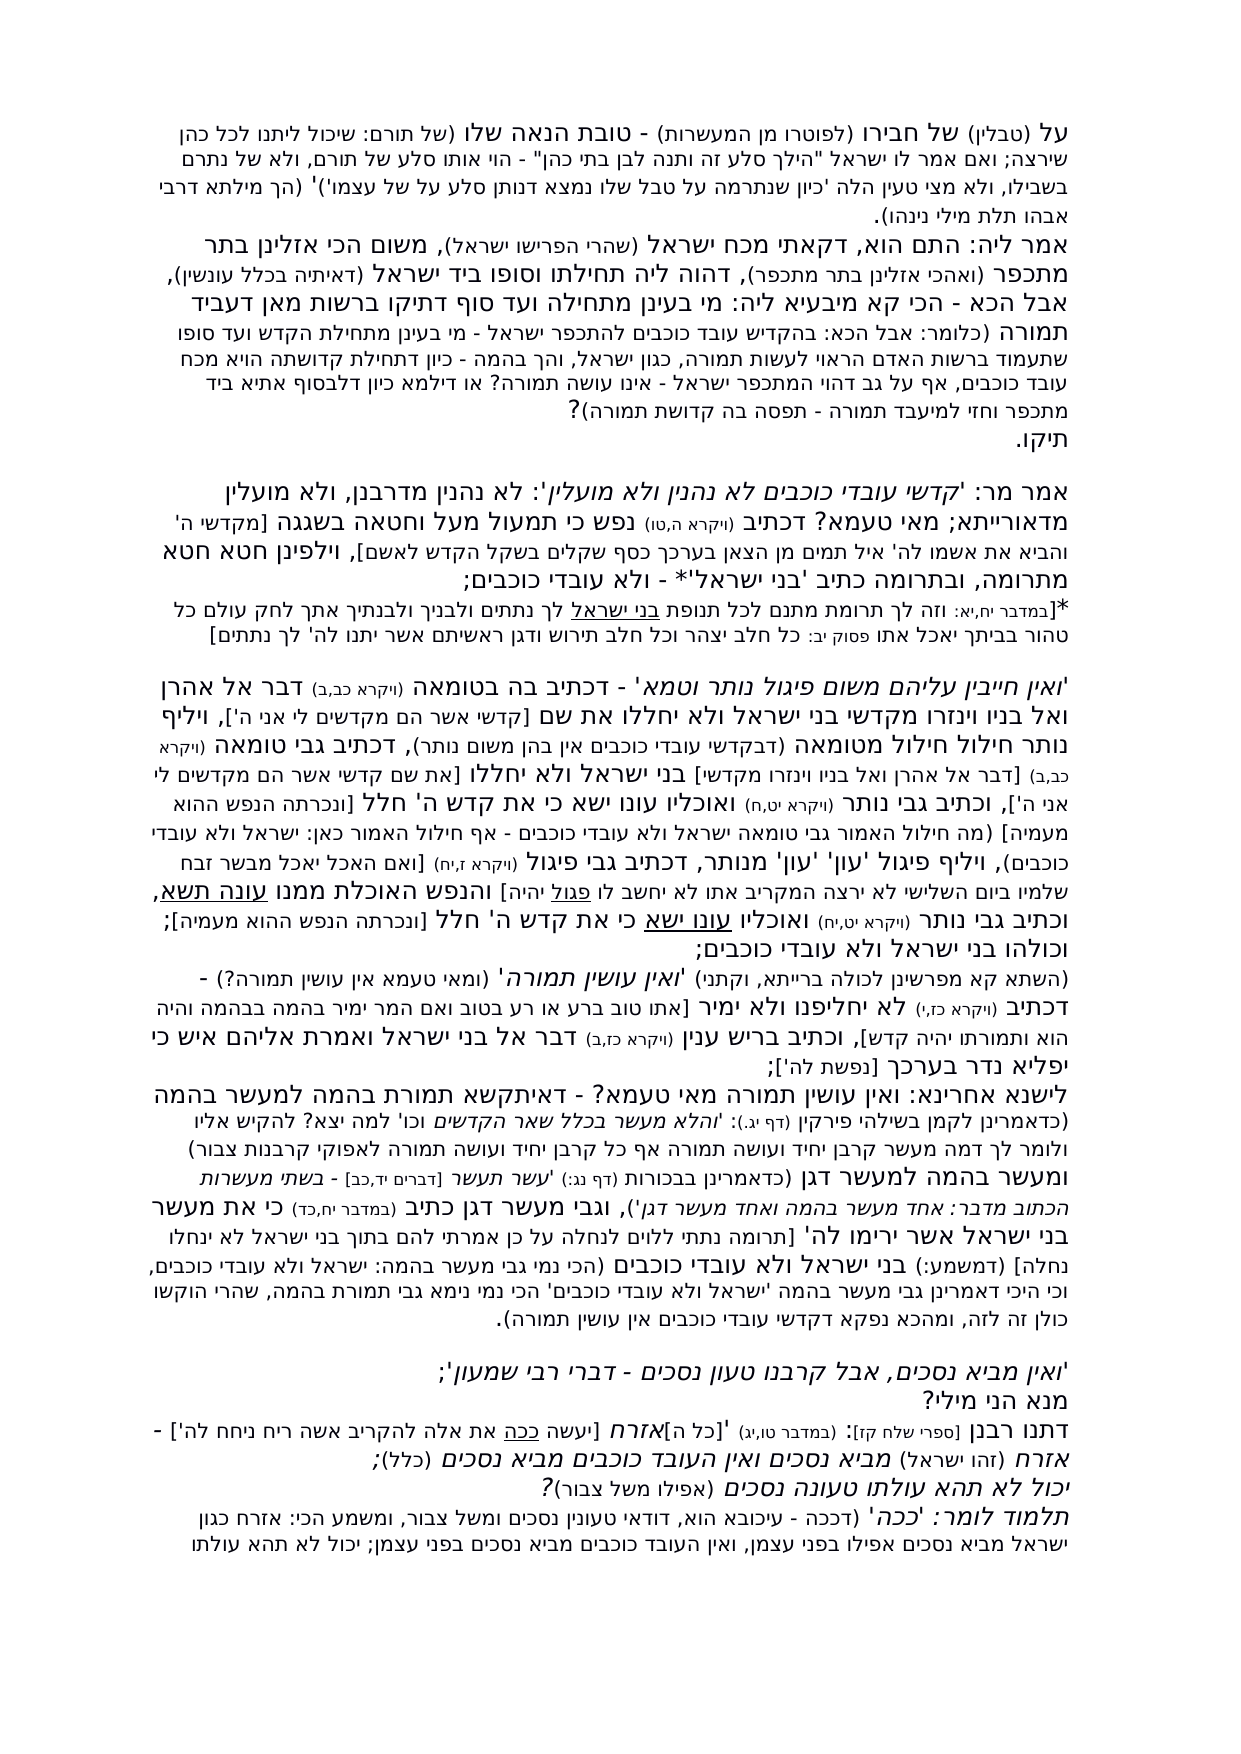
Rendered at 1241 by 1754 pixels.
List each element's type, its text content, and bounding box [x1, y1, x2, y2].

text 'ואין חייבין עליהם משום פיגול נותר וטמא' - דכתיב בה בטומאה (ויקרא כב,ב) דבר אל אהרן ואל בניו וינזרו מקדשי בני ישראל ולא יחללו את שם [קדשי אשר הם מקדשים לי אני ה'], ויליף נותר חילול חילול מטומאה (דבקדשי עובדי כוכבים אין בהן משום נותר), דכתיב גבי טומאה (ויקרא כב,ב) [דבר אל אהרן ואל בניו וינזרו מקדשי] בני ישראל ולא יחללו [את שם קדשי אשר הם מקדשים לי אני ה'], וכתיב גבי נותר (ויקרא יט,ח) ואוכליו עונו ישא כי את קדש ה' חלל [ונכרתה הנפש ההוא מעמיה] (מה חילול האמור גבי טומאה ישראל ולא עובדי כוכבים - אף חילול האמור כאן: ישראל ולא עובדי כוכבים), ויליף פיגול 'עון' 'עון' מנותר, דכתיב גבי פיגול (ויקרא ז,יח) [ואם האכל יאכל מבשר זבח שלמיו ביום השלישי לא ירצה המקריב אתו לא יחשב לו פגול יהיה] והנפש האוכלת ממנו עונה תשא, וכתיב גבי נותר (ויקרא יט,יח) ואוכליו עונו ישא כי את קדש ה' חלל [ונכרתה הנפש ההוא מעמיה]; וכולהו בני ישראל ולא עובדי כוכבים; [142, 672, 1069, 963]
text לישנא אחרינא: ואין עושין תמורה מאי טעמא? - דאיתקשא תמורת בהמה למעשר בהמה (כדאמרינן לקמן בשילהי פירקין (דף יג.): 'והלא מעשר בכלל שאר הקדשים וכו' למה יצא? להקיש אליו ולומר לך דמה מעשר קרבן יחיד ועושה תמורה אף כל קרבן יחיד ועושה תמורה לאפוקי קרבנות צבור) ומעשר בהמה למעשר דגן (כדאמרינן בבכורות (דף נג:) 'עשר תעשר [דברים יד,כב] - בשתי מעשרות הכתוב מדבר: אחד מעשר בהמה ואחד מעשר דגן'), וגבי מעשר דגן כתיב (במדבר יח,כד) כי את מעשר בני ישראל אשר ירימו לה' [תרומה נתתי ללוים לנחלה על כן אמרתי להם בתוך בני ישראל לא ינחלו נחלה] (דמשמע:) בני ישראל ולא עובדי כוכבים (הכי נמי גבי מעשר בהמה: ישראל ולא עובדי כוכבים, וכי היכי דאמרינן גבי מעשר בהמה 'ישראל ולא עובדי כוכבים' הכי נמי נימא גבי תמורת בהמה, שהרי הוקשו כולן זה לזה, ומהכא נפקא דקדשי עובדי כוכבים אין עושין תמורה). [142, 1080, 1069, 1333]
text על (טבלין) של חבירו (לפוטרו מן המעשרות) - טובת הנאה שלו (של תורם: שיכול ליתנו לכל כהן שירצה; ואם אמר לו ישראל "הילך סלע זה ותנה לבן בתי כהן" - הוי אותו סלע של תורם, ולא של נתרם בשבילו, ולא מצי טעין הלה 'כיון שנתרמה על טבל שלו נמצא דנותן סלע על של עצמו')' (הך מילתא דרבי אבהו תלת מילי נינהו). [142, 118, 1069, 230]
text 'ואין מביא נסכים, אבל קרבנו טעון נסכים - דברי רבי שמעון'; [142, 1357, 1069, 1386]
text (השתא קא מפרשינן לכולה ברייתא, וקתני) 'ואין עושין תמורה' (ומאי טעמא אין עושין תמורה?) - דכתיב (ויקרא כז,י) לא יחליפנו ולא ימיר [אתו טוב ברע או רע בטוב ואם המר ימיר בהמה בבהמה והיה הוא ותמורתו יהיה קדש], וכתיב בריש ענין (ויקרא כז,ב) דבר אל בני ישראל ואמרת אליהם איש כי יפליא נדר בערכך [נפשת לה']; [142, 963, 1069, 1080]
text תלמוד לומר: 'ככה' (דככה - עיכובא הוא, דודאי טעונין נסכים ומשל צבור, ומשמע הכי: אזרח כגון ישראל מביא נסכים אפילו בפני עצמן, ואין העובד כוכבים מביא נסכים בפני עצמן; יכול לא תהא עולתו [142, 1503, 1069, 1556]
text אמר מר: 'קדשי עובדי כוכבים לא נהנין ולא מועלין': לא נהנין מדרבנן, ולא מועלין מדאורייתא; מאי טעמא? דכתיב (ויקרא ה,טו) נפש כי תמעול מעל וחטאה בשגגה [מקדשי ה' והביא את אשמו לה' איל תמים מן הצאן בערכך כסף שקלים בשקל הקדש לאשם], וילפינן חטא חטא מתרומה, ובתרומה כתיב 'בני ישראל'* - ולא עובדי כוכבים; [142, 477, 1069, 594]
text *[במדבר יח,יא: וזה לך תרומת מתנם לכל תנופת בני ישראל לך נתתים ולבניך ולבנתיך אתך לחק עולם כל טהור בביתך יאכל אתו פסוק יב: כל חלב יצהר וכל חלב תירוש ודגן ראשיתם אשר יתנו לה' לך נתתים] [142, 594, 1069, 648]
text יכול לא תהא עולתו טעונה נסכים (אפילו משל צבור)? [142, 1473, 1069, 1503]
text מנא הני מילי? [142, 1386, 1069, 1415]
text דתנו רבנן [ספרי שלח קז]: (במדבר טו,יג) '[כל ה]אזרח [יעשה ככה את אלה להקריב אשה ריח ניחח לה'] - אזרח (זהו ישראל) מביא נסכים ואין העובד כוכבים מביא נסכים (כלל); [142, 1415, 1069, 1473]
text תיקו. [142, 424, 1069, 453]
text אמר ליה: התם הוא, דקאתי מכח ישראל (שהרי הפרישו ישראל), משום הכי אזלינן בתר מתכפר (ואהכי אזלינן בתר מתכפר), דהוה ליה תחילתו וסופו ביד ישראל (דאיתיה בכלל עונשין), אבל הכא - הכי קא מיבעיא ליה: מי בעינן מתחילה ועד סוף דתיקו ברשות מאן דעביד תמורה (כלומר: אבל הכא: בהקדיש עובד כוכבים להתכפר ישראל - מי בעינן מתחילת הקדש ועד סופו שתעמוד ברשות האדם הראוי לעשות תמורה, כגון ישראל, והך בהמה - כיון דתחילת קדושתה הויא מכח עובד כוכבים, אף על גב דהוי המתכפר ישראל - אינו עושה תמורה? או דילמא כיון דלבסוף אתיא ביד מתכפר וחזי למיעבד תמורה - תפסה בה קדושת תמורה)? [142, 230, 1069, 424]
